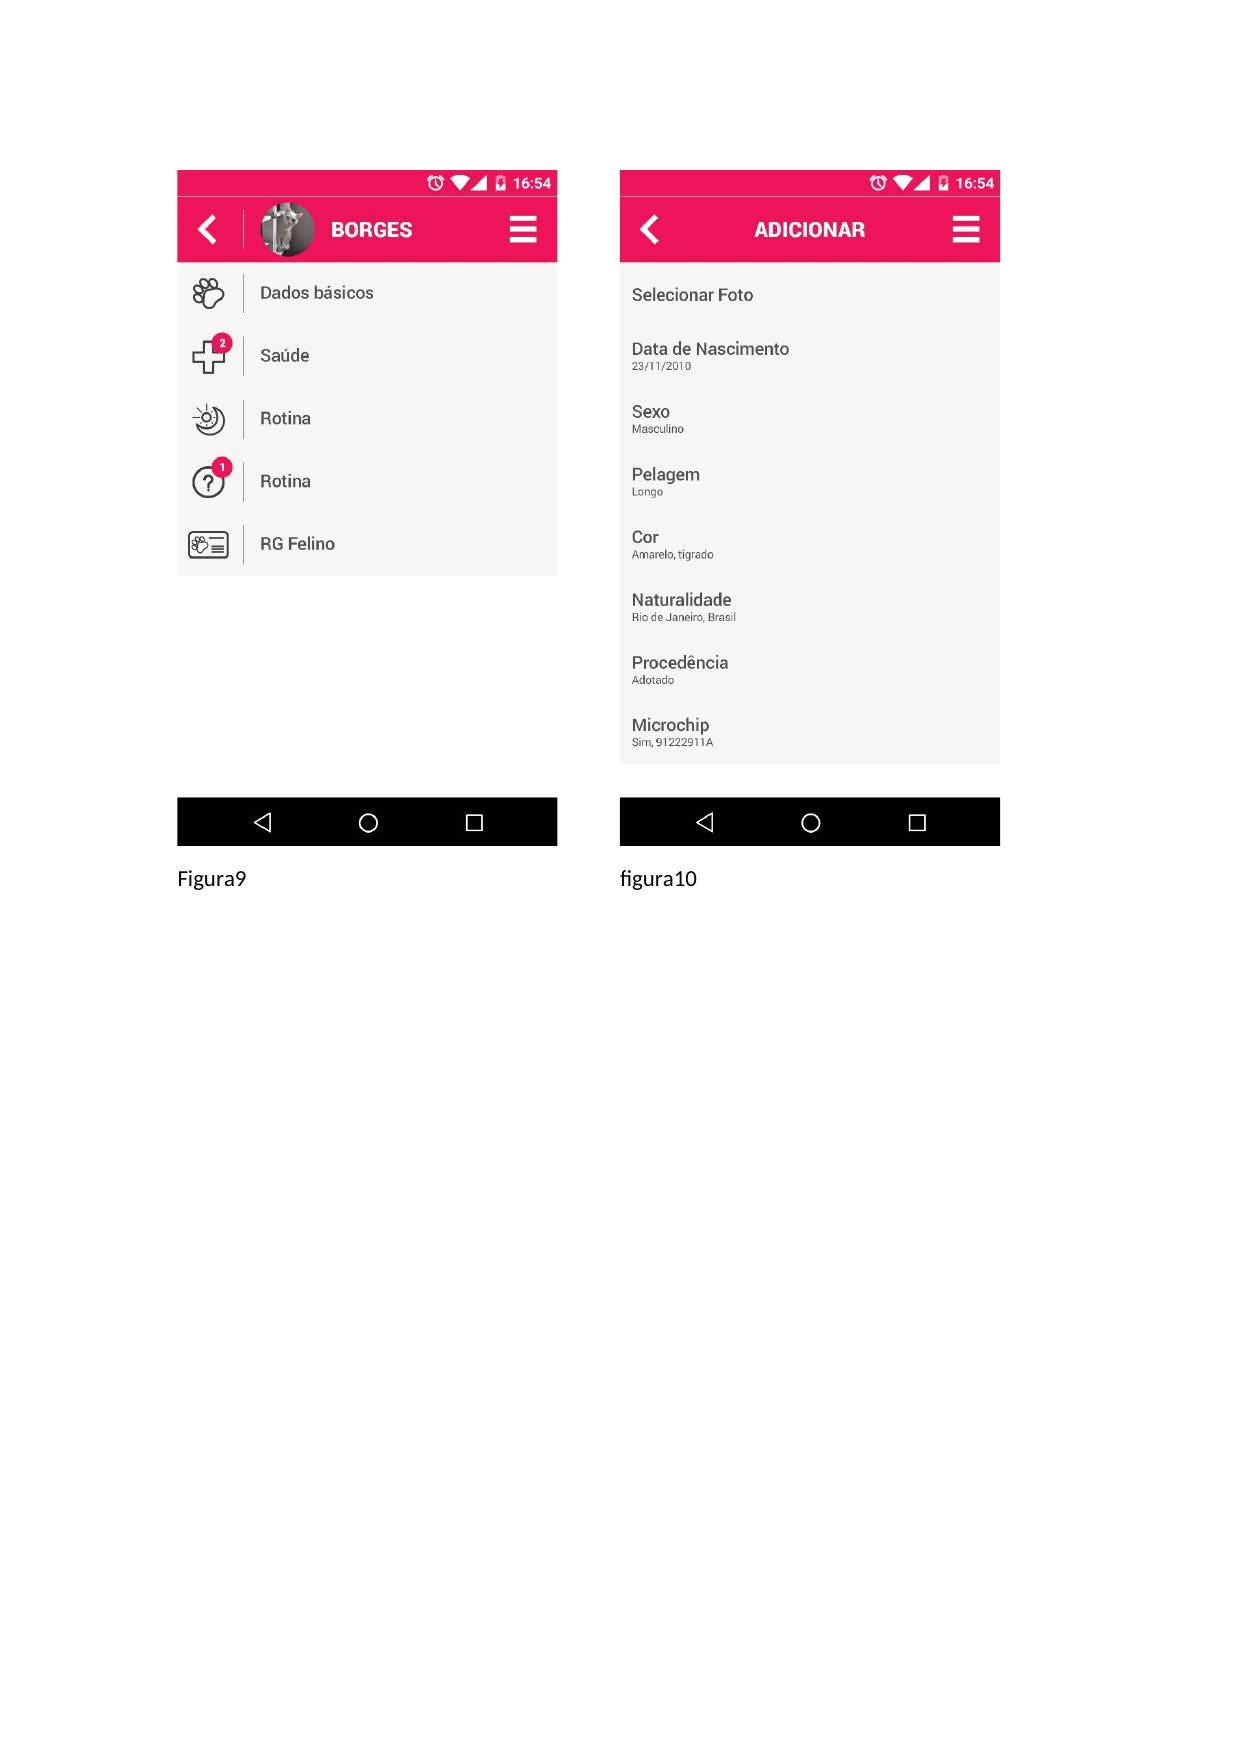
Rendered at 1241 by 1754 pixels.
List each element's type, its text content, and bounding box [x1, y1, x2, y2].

picture [177, 170, 558, 846]
picture [619, 170, 1001, 846]
text Figura9 figura10 [177, 864, 1063, 893]
